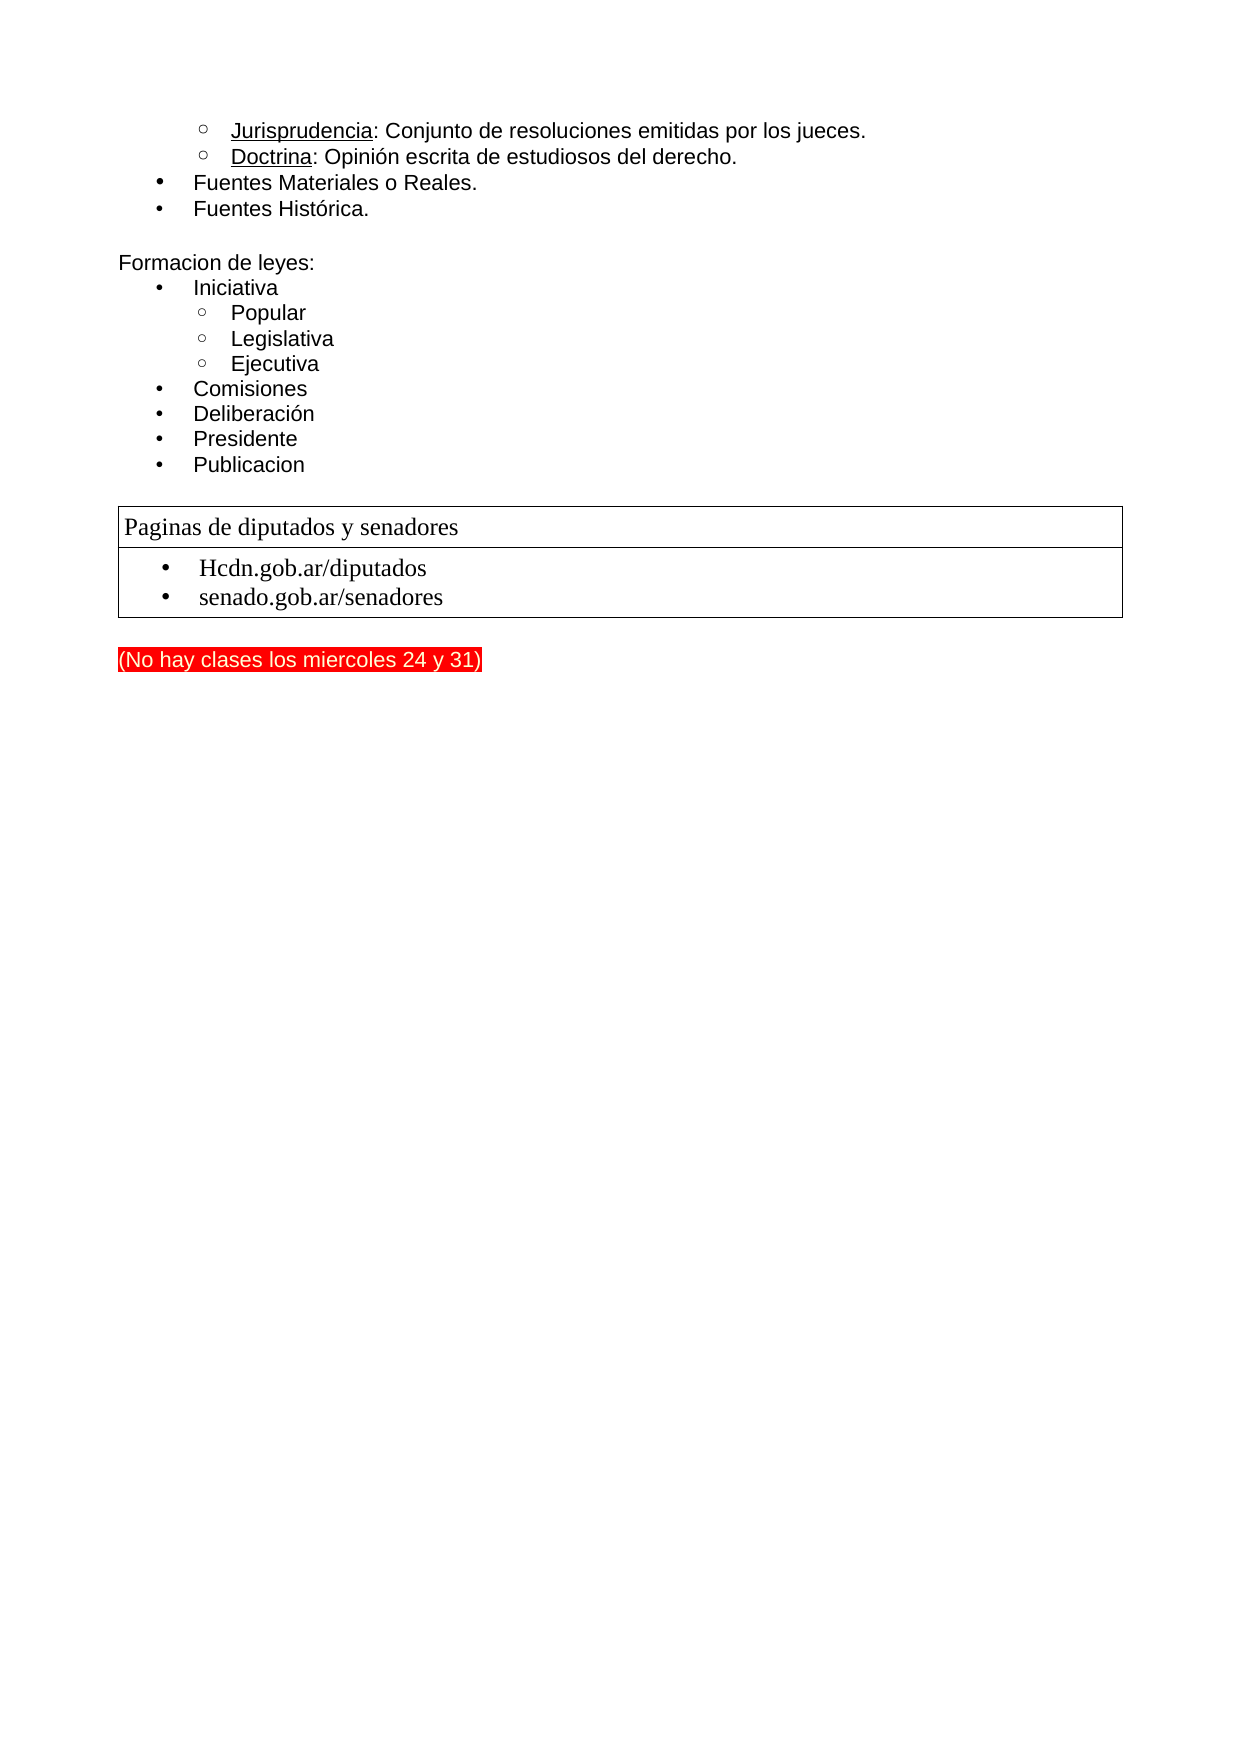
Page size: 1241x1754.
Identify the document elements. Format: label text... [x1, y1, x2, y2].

table_header Paginas de diputados y senadores [119, 507, 1122, 547]
list Fuentes Materiales o Reales. [156, 170, 1122, 196]
list Fuentes Histórica. [156, 196, 1122, 221]
table_cell Hcdn.gob.ar/diputados senado.gob.ar/senadores [119, 548, 1122, 617]
list Presidente [156, 426, 1122, 452]
list Publicacion [156, 452, 1122, 477]
list Ejecutiva [193, 351, 1122, 376]
list Popular [193, 300, 1122, 326]
list Legislativa [193, 326, 1122, 351]
list Doctrina: Opinión escrita de estudiosos del derecho. [193, 144, 1122, 170]
text (No hay clases los miercoles 24 y 31) [118, 647, 1122, 672]
text Formacion de leyes: [118, 250, 1122, 275]
list Deliberación [156, 401, 1122, 426]
list Jurisprudencia: Conjunto de resoluciones emitidas por los jueces. [193, 118, 1122, 144]
list Iniciativa [156, 275, 1122, 300]
list Comisiones [156, 376, 1122, 401]
